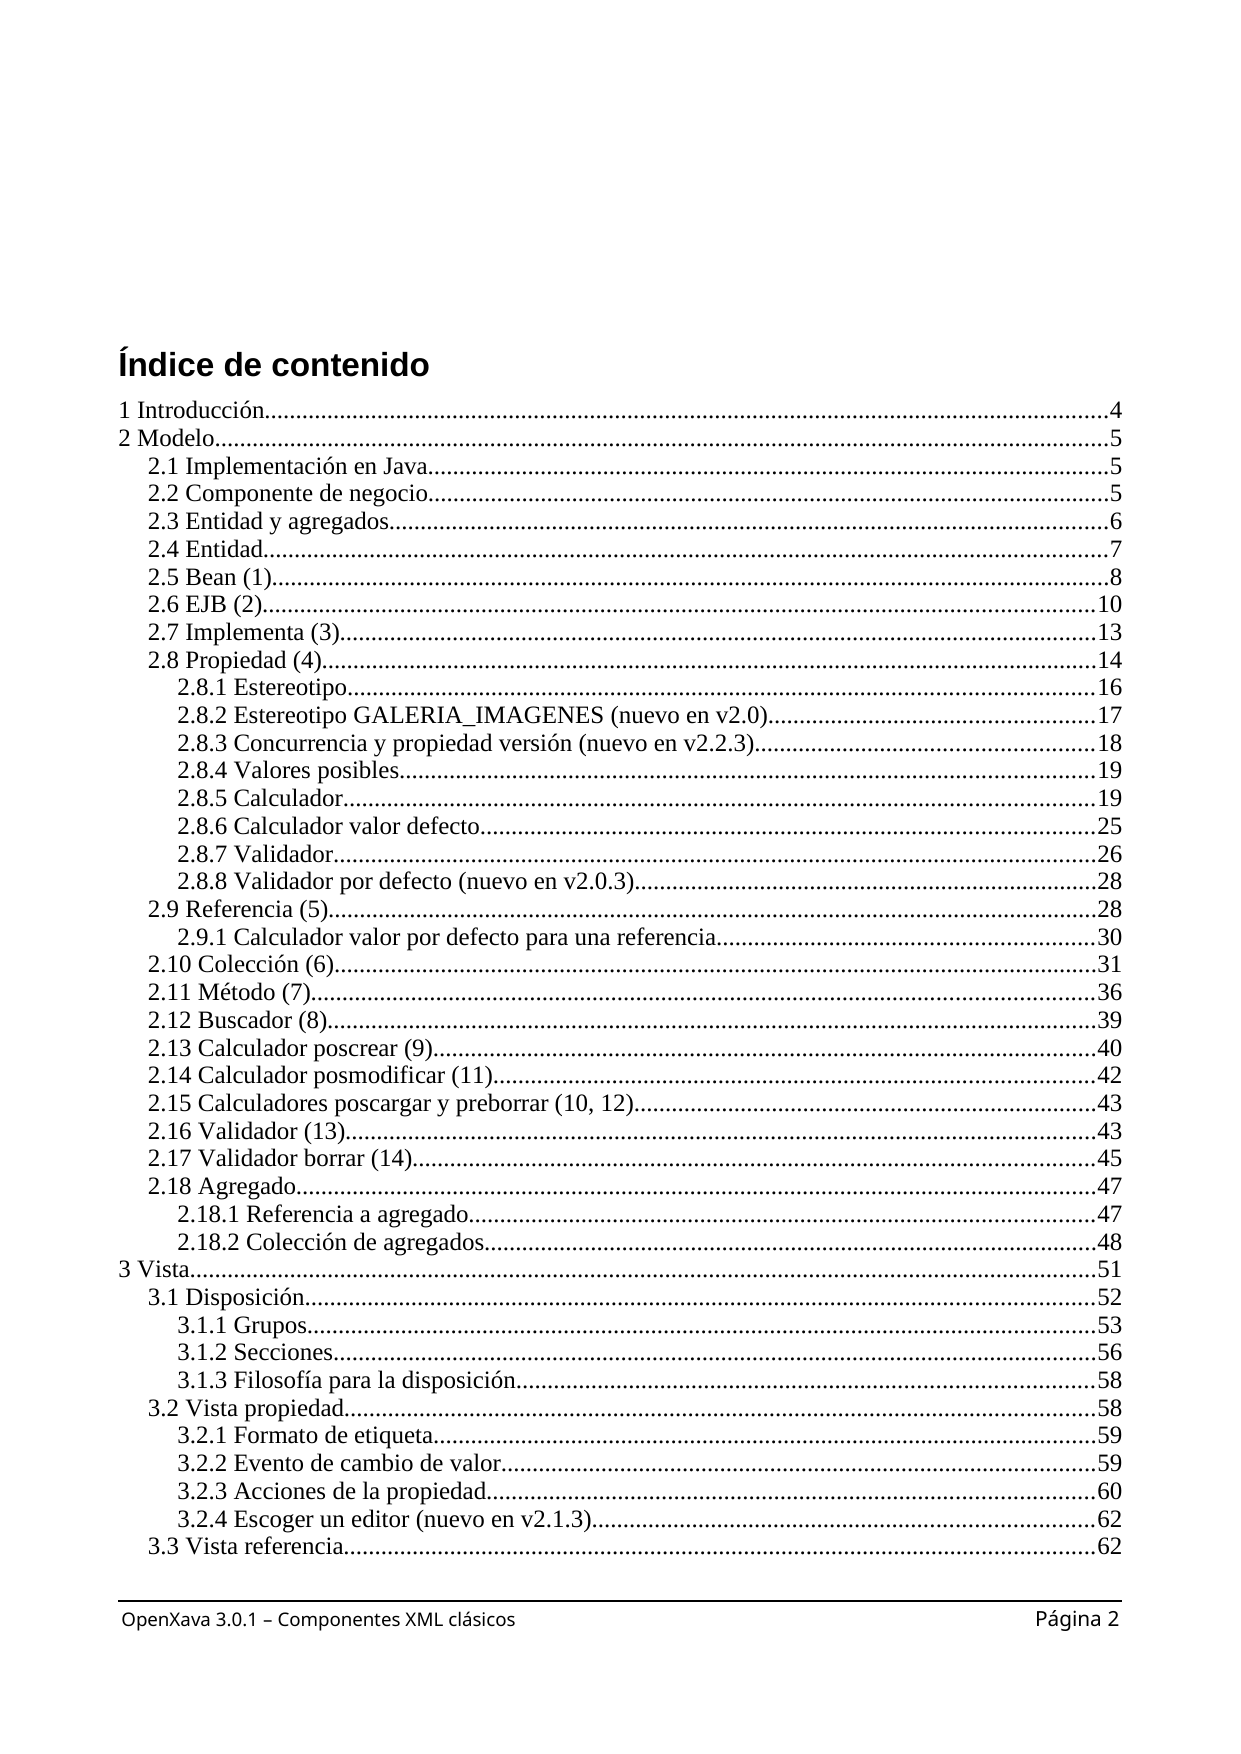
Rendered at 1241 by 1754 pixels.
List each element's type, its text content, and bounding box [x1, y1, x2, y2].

text 2.7 Implementa (3) 13 [148, 618, 1122, 646]
text 3 Vista 51 [118, 1255, 1122, 1283]
text 2.8.5 Calculador 19 [177, 784, 1122, 812]
text 2.8.7 Validador 26 [177, 840, 1122, 867]
text 3.2.2 Evento de cambio de valor 59 [177, 1449, 1122, 1477]
text 2.8.6 Calculador valor defecto 25 [177, 812, 1122, 840]
text 3.1.2 Secciones 56 [177, 1338, 1122, 1366]
text 2.5 Bean (1) 8 [148, 563, 1122, 590]
text 3.2.1 Formato de etiqueta 59 [177, 1422, 1122, 1449]
text 2.16 Validador (13) 43 [148, 1117, 1122, 1144]
text 3.2.3 Acciones de la propiedad 60 [177, 1477, 1122, 1505]
text 2.18.1 Referencia a agregado 47 [177, 1200, 1122, 1228]
text 2.17 Validador borrar (14) 45 [148, 1144, 1122, 1172]
text 2.8.2 Estereotipo GALERIA_IMAGENES (nuevo en v2.0) 17 [177, 701, 1122, 729]
text 3.1.3 Filosofía para la disposición 58 [177, 1366, 1122, 1394]
text 2.3 Entidad y agregados 6 [148, 507, 1122, 535]
text 2.4 Entidad 7 [148, 535, 1122, 563]
text 2.11 Método (7) 36 [148, 978, 1122, 1006]
text 2.13 Calculador poscrear (9) 40 [148, 1034, 1122, 1061]
text 2.8.1 Estereotipo 16 [177, 673, 1122, 701]
text 3.3 Vista referencia 62 [148, 1532, 1122, 1560]
text 2.6 EJB (2) 10 [148, 590, 1122, 618]
subtitle Índice de contenido [118, 347, 1122, 384]
text 2.18 Agregado 47 [148, 1172, 1122, 1200]
text 3.2.4 Escoger un editor (nuevo en v2.1.3) 62 [177, 1505, 1122, 1532]
text 2.8.4 Valores posibles 19 [177, 757, 1122, 784]
text 2.9.1 Calculador valor por defecto para una referencia 30 [177, 923, 1122, 951]
text 2.2 Componente de negocio 5 [148, 479, 1122, 507]
text 3.1.1 Grupos 53 [177, 1311, 1122, 1338]
text 2.10 Colección (6) 31 [148, 951, 1122, 978]
text 2.18.2 Colección de agregados 48 [177, 1228, 1122, 1255]
text 2.8.3 Concurrencia y propiedad versión (nuevo en v2.2.3) 18 [177, 729, 1122, 757]
text 2.1 Implementación en Java 5 [148, 452, 1122, 479]
text 2 Modelo 5 [118, 424, 1122, 452]
text 2.12 Buscador (8) 39 [148, 1006, 1122, 1034]
text 2.8.8 Validador por defecto (nuevo en v2.0.3) 28 [177, 867, 1122, 895]
text 3.1 Disposición 52 [148, 1283, 1122, 1311]
text 2.9 Referencia (5) 28 [148, 895, 1122, 923]
text 2.15 Calculadores poscargar y preborrar (10, 12) 43 [148, 1089, 1122, 1117]
text 2.14 Calculador posmodificar (11) 42 [148, 1061, 1122, 1089]
text 2.8 Propiedad (4) 14 [148, 646, 1122, 673]
text 1 Introducción 4 [118, 396, 1122, 424]
text 3.2 Vista propiedad 58 [148, 1394, 1122, 1422]
